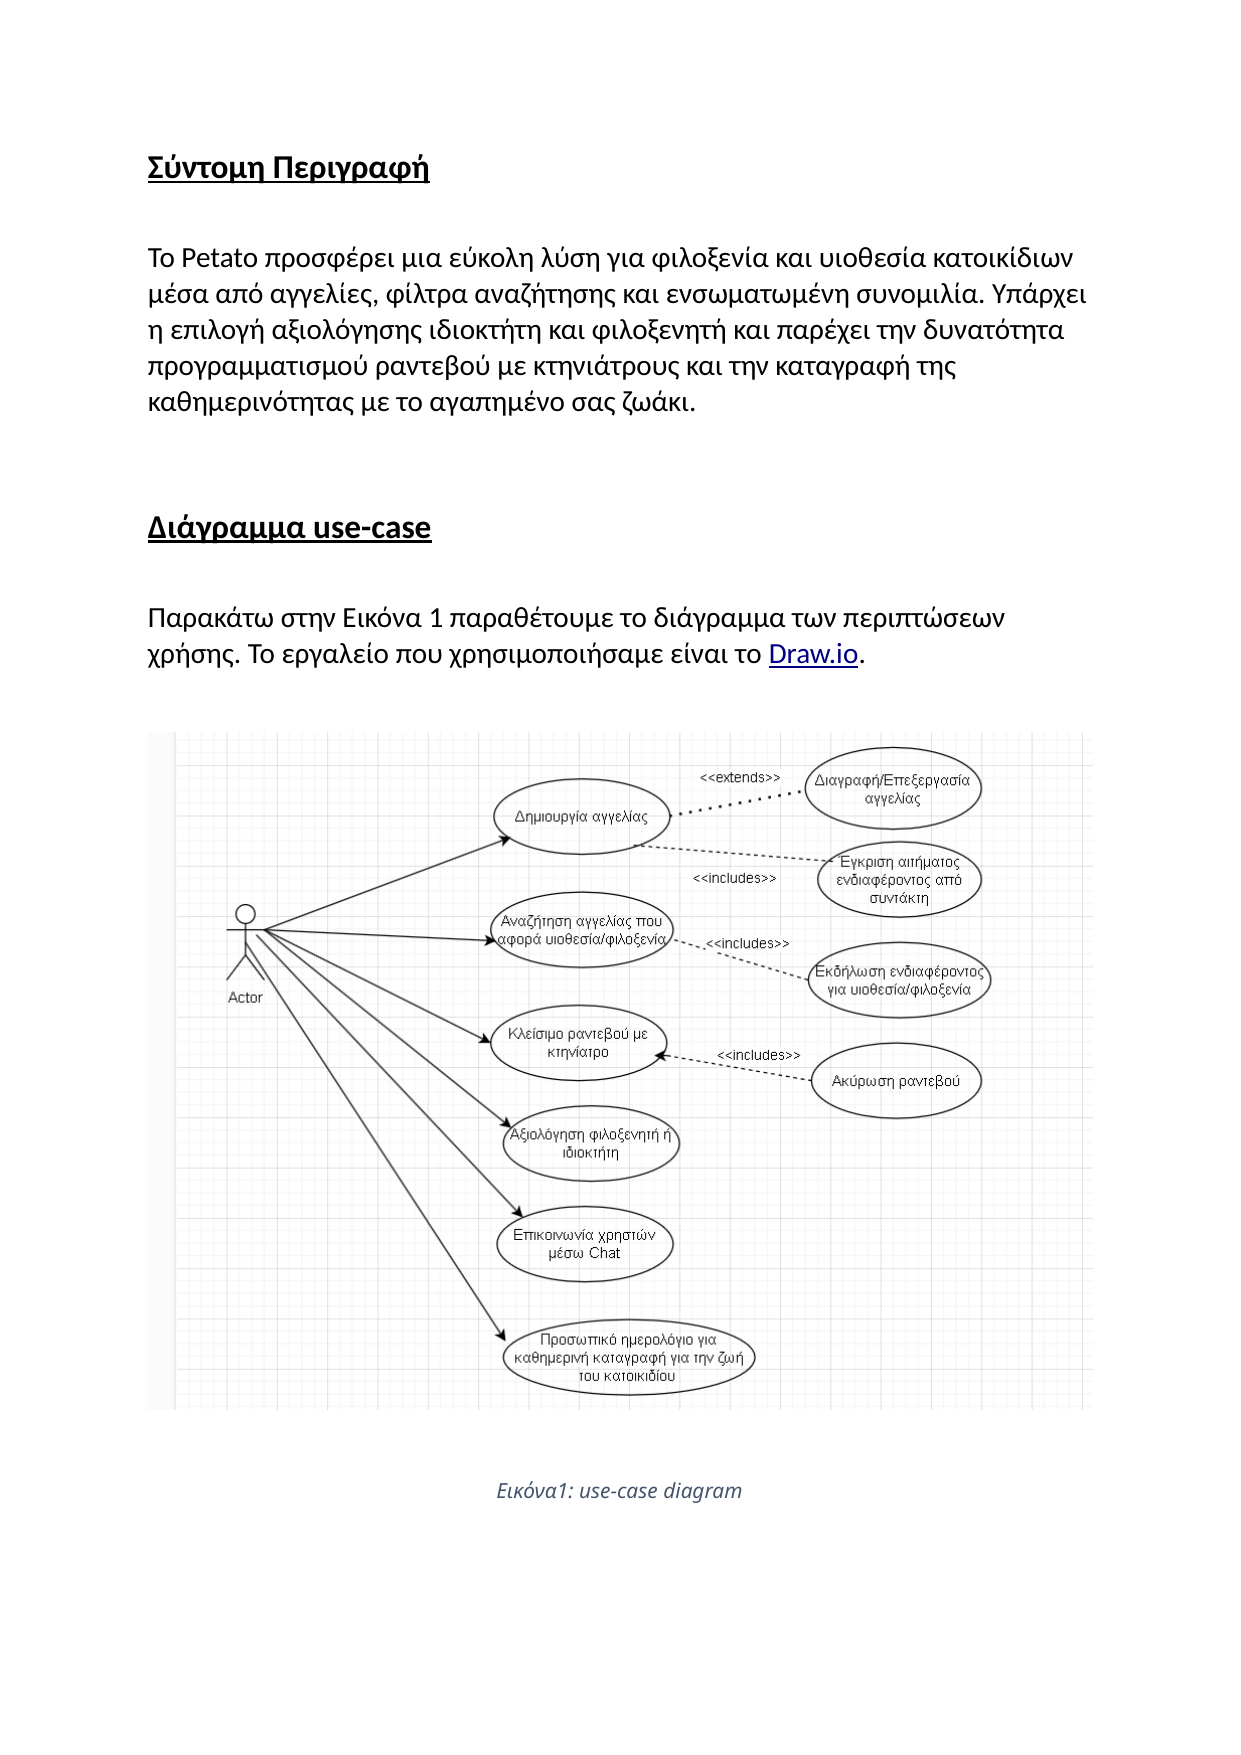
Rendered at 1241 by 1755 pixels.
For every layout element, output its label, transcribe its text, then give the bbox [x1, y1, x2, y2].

text Εικόνα1: use-case diagram [148, 1476, 1093, 1504]
subtitle Διάγραμμα use-case [148, 506, 1093, 546]
text Το Petato προσφέρει μια εύκολη λύση για φιλοξενία και υιοθεσία κατοικίδιων μέσα από αγγελίες, φίλτρα αναζήτησης και ενσωματωμένη συνομιλία. Υπάρχει η επιλογή αξιολόγησης ιδιοκτήτη και φιλοξενητή και παρέχει την δυνατότητα προγραμματισμού ραντεβού με κτηνιάτρους και την καταγραφή της καθημερινότητας με το αγαπημένο σας ζωάκι. [148, 239, 1093, 419]
text Παρακάτω στην Εικόνα 1 παραθέτουμε το διάγραμμα των περιπτώσεων χρήσης. Το εργαλείο που χρησιμοποιήσαμε είναι το Draw.io. [148, 599, 1093, 671]
subtitle Σύντομη Περιγραφή [148, 146, 1093, 187]
